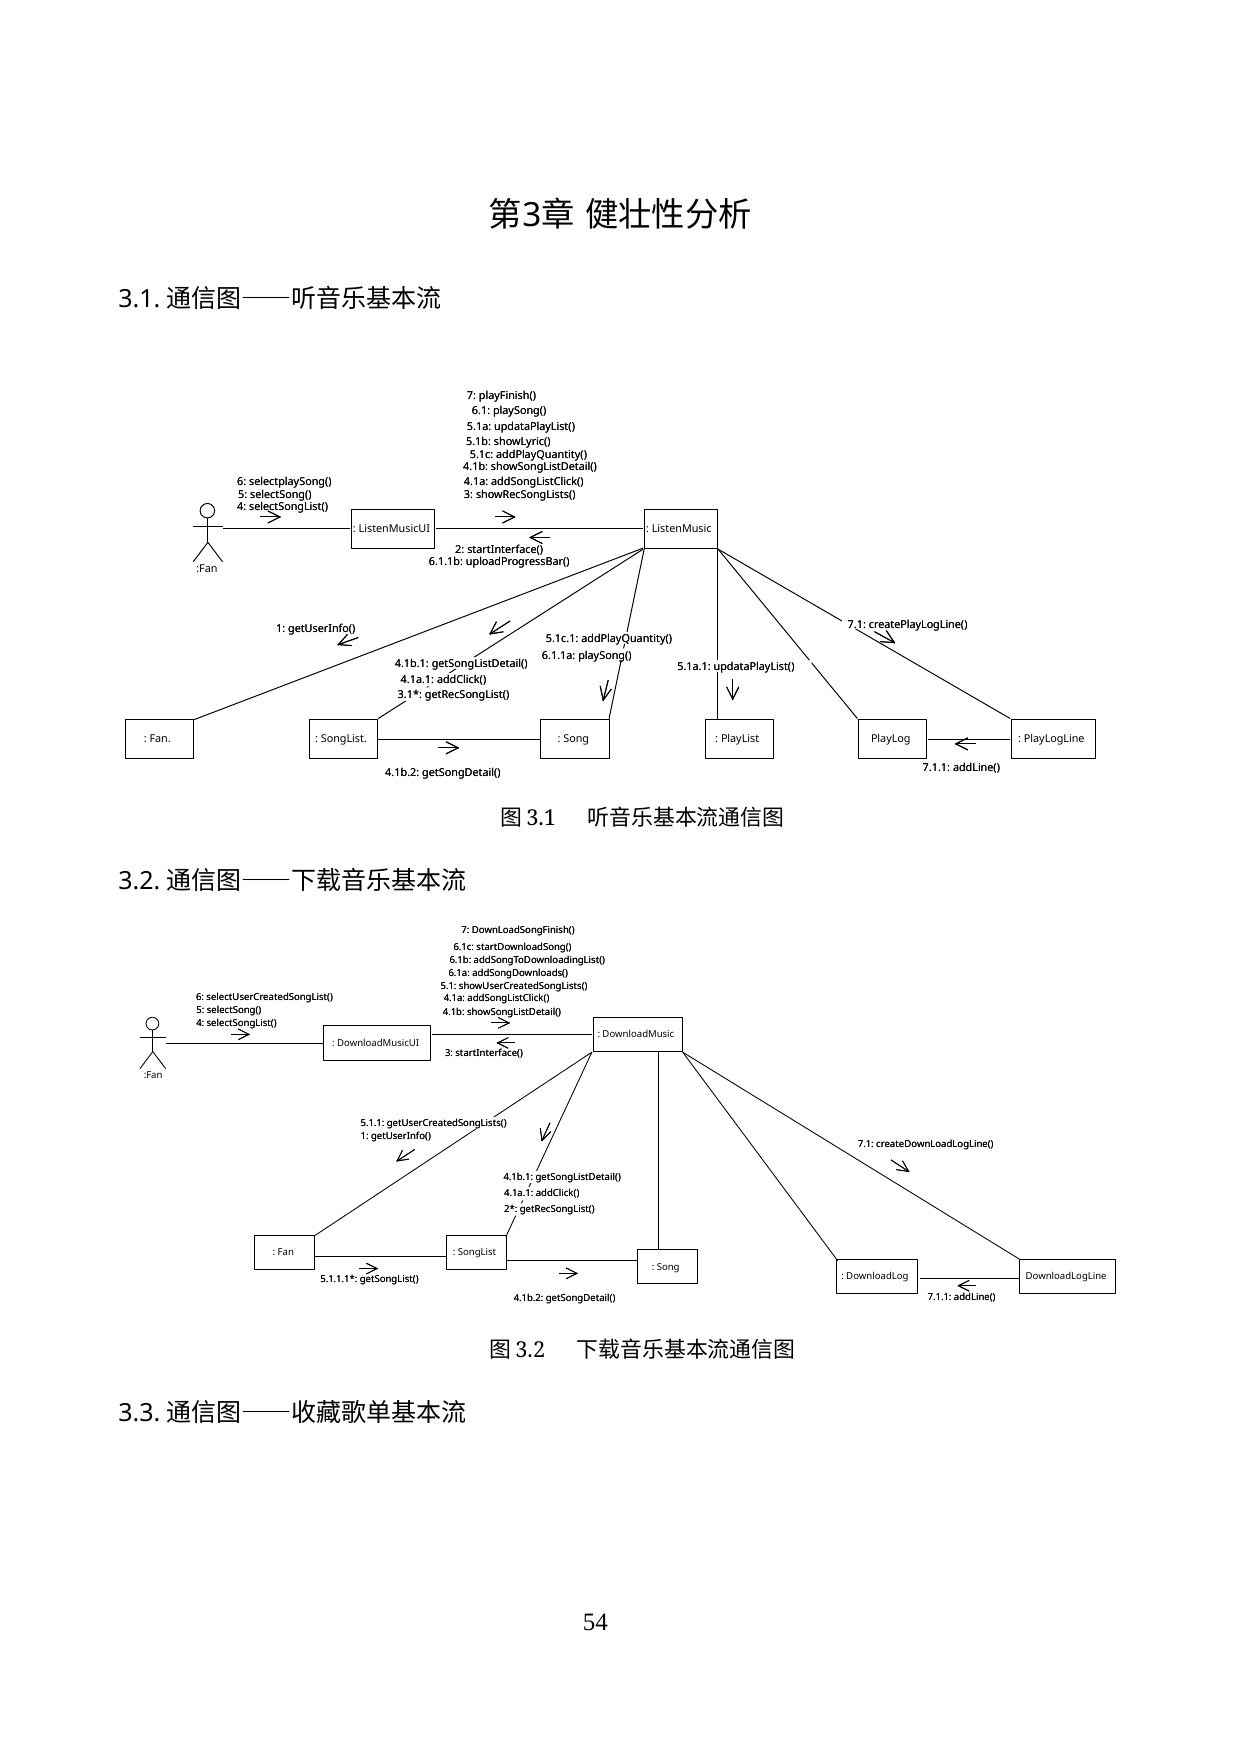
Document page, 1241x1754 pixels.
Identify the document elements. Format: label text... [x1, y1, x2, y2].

subtitle 通信图——听音乐基本流 [118, 278, 1122, 314]
text 图3.1 听音乐基本流通信图 [118, 385, 1122, 832]
subtitle 健壮性分析 [118, 188, 1122, 236]
subtitle 通信图——下载音乐基本流 [118, 861, 1122, 897]
subtitle 通信图——收藏歌单基本流 [118, 1393, 1122, 1429]
text 图3.2 下载音乐基本流通信图 [118, 911, 1122, 1364]
